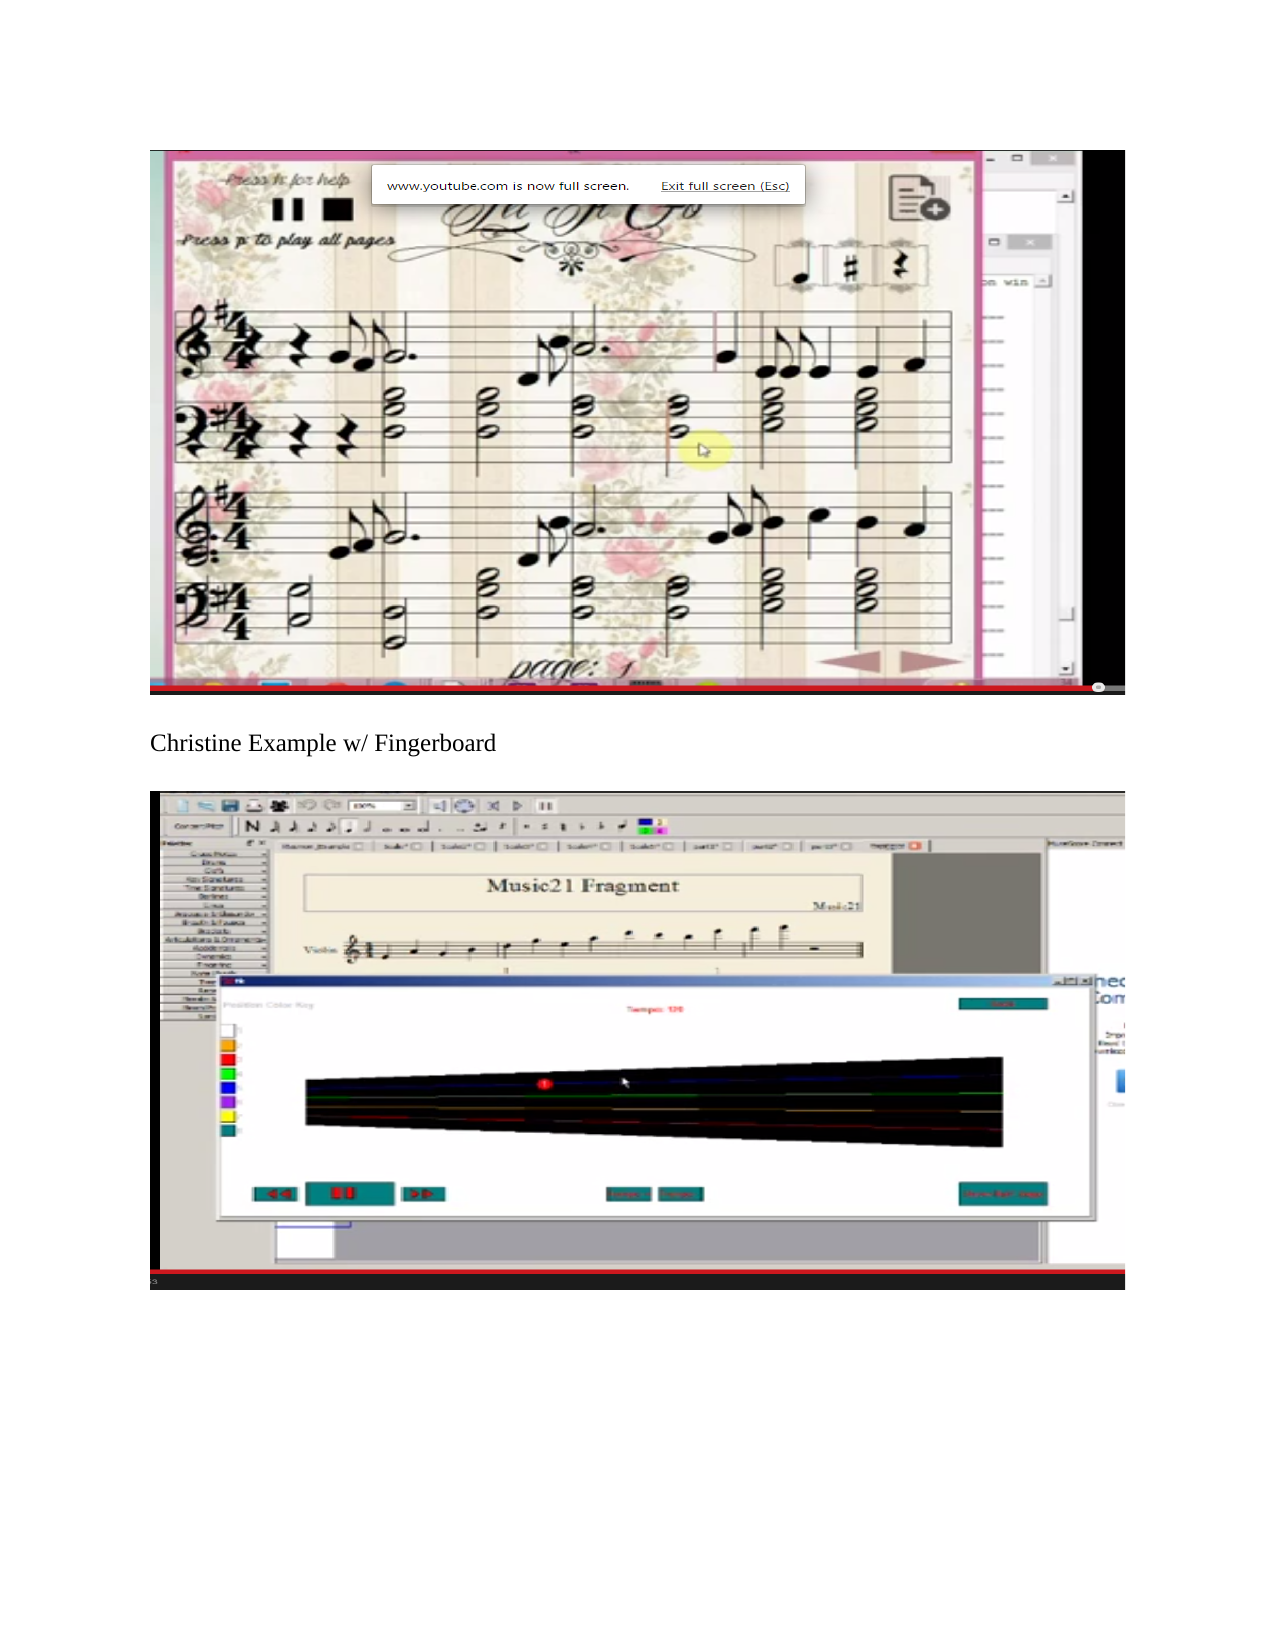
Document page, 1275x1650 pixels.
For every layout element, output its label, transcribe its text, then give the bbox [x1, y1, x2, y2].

picture [150, 150, 1125, 695]
text Christine Example w/ Fingerboard [150, 728, 1125, 757]
picture [150, 791, 1125, 1290]
